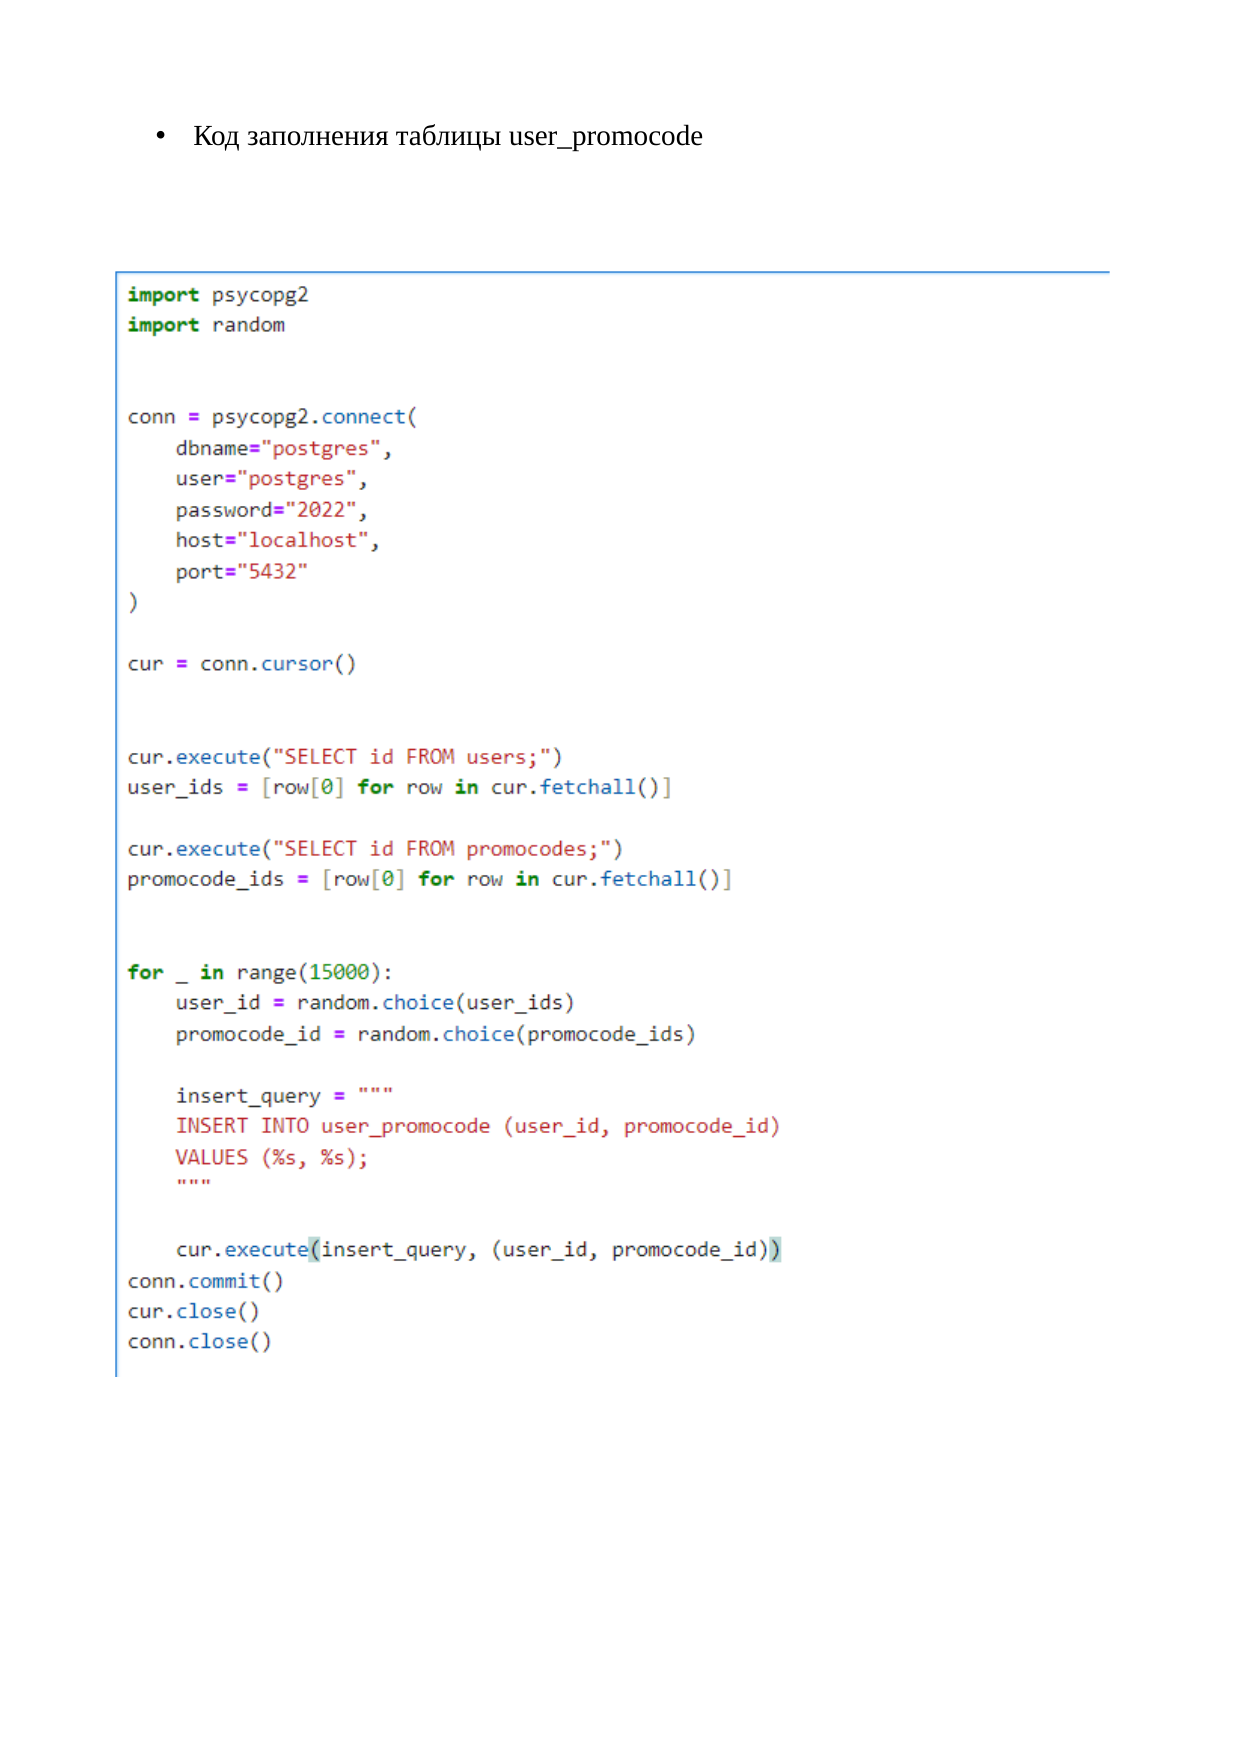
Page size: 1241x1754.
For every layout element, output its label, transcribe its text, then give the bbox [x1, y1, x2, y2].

picture [105, 258, 1110, 1377]
list Код заполнения таблицы user_promocode [156, 118, 1122, 152]
